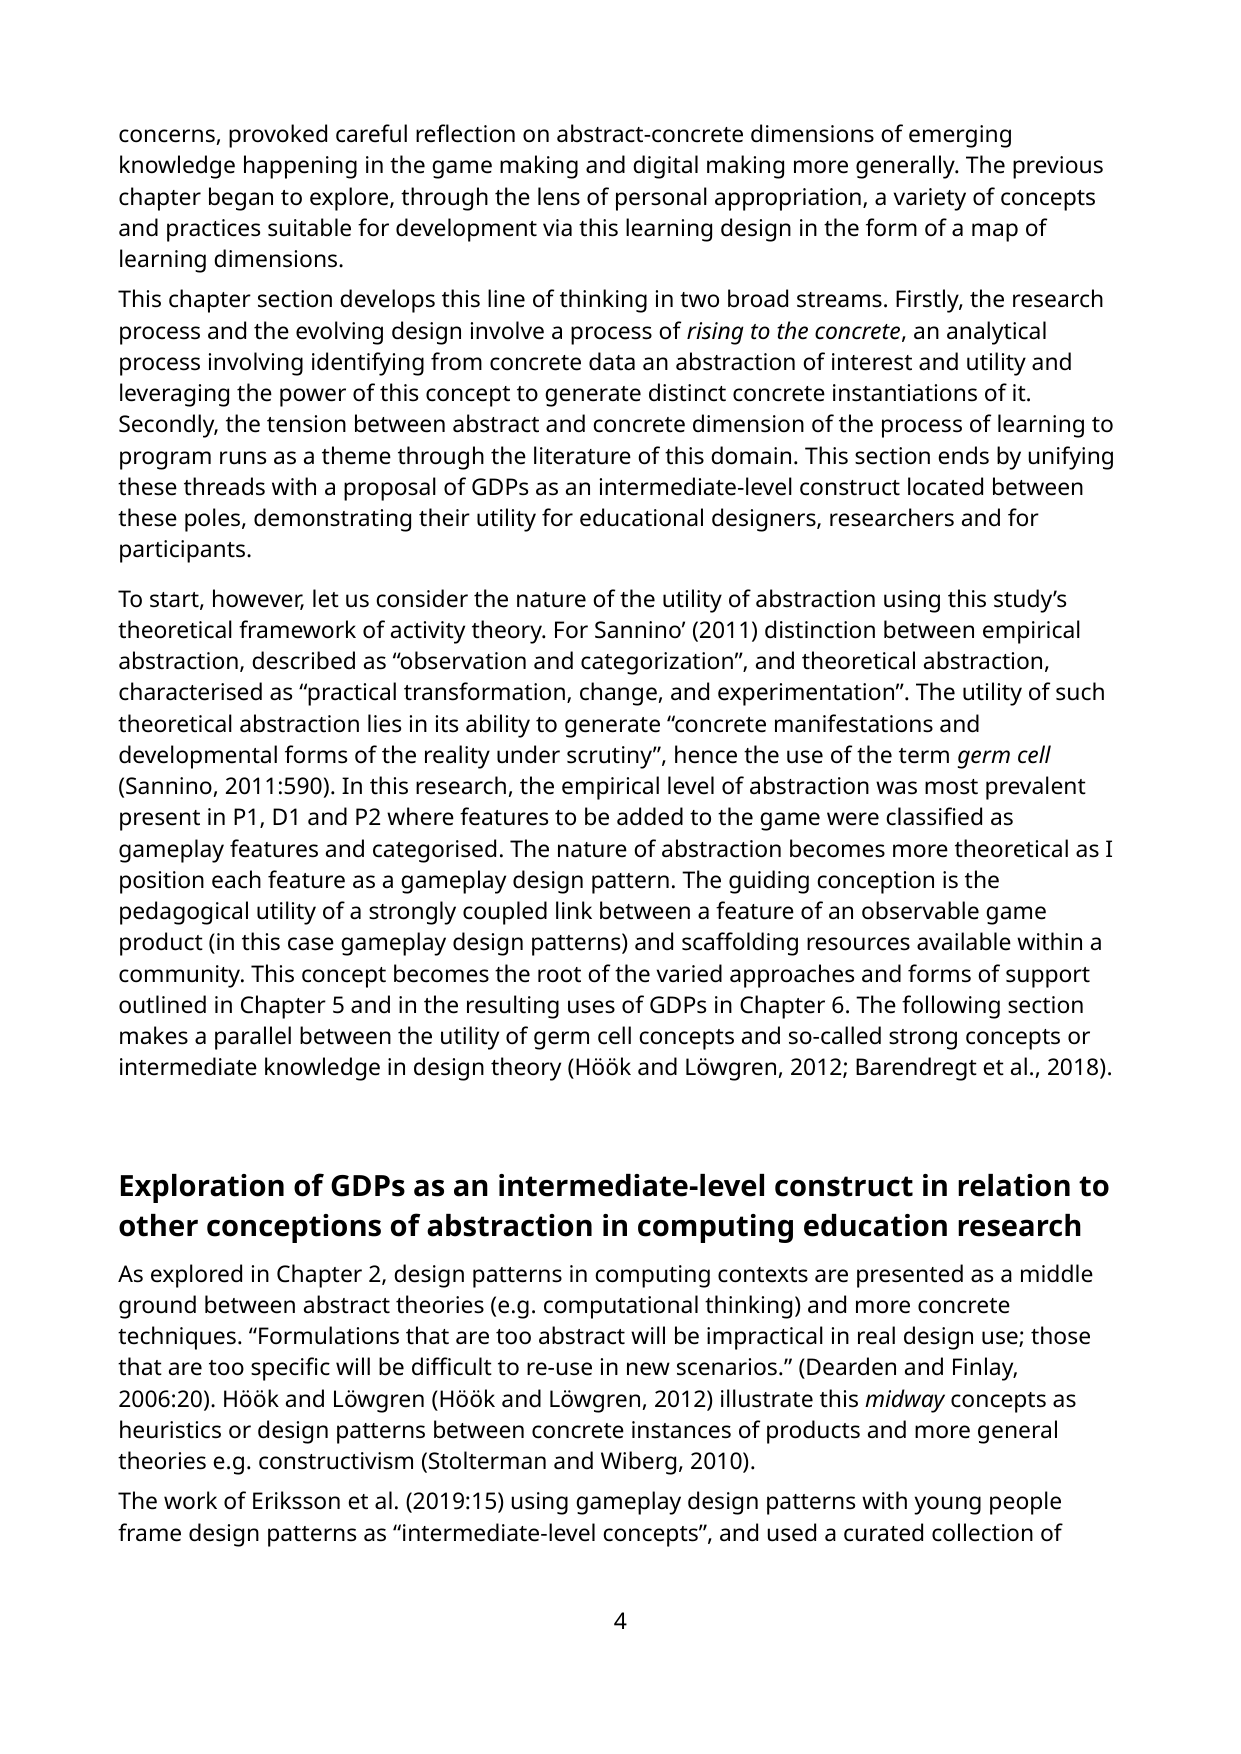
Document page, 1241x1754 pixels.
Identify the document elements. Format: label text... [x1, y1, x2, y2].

text This chapter section develops this line of thinking in two broad streams. Firstly, the research process and the evolving design involve a process of rising to the concrete, an analytical process involving identifying from concrete data an abstraction of interest and utility and leveraging the power of this concept to generate distinct concrete instantiations of it. Secondly, the tension between abstract and concrete dimension of the process of learning to program runs as a theme through the literature of this domain. This section ends by unifying these threads with a proposal of GDPs as an intermediate-level construct located between these poles, demonstrating their utility for educational designers, researchers and for participants. [118, 283, 1122, 564]
text To start, however, let us consider the nature of the utility of abstraction using this study’s theoretical framework of activity theory. For Sannino’ (2011) distinction between empirical abstraction, described as “observation and categorization”, and theoretical abstraction, characterised as “practical transformation, change, and experimentation”. The utility of such theoretical abstraction lies in its ability to generate “concrete manifestations and developmental forms of the reality under scrutiny”, hence the use of the term germ cell (Sannino, 2011:590). In this research, the empirical level of abstraction was most prevalent present in P1, D1 and P2 where features to be added to the game were classified as gameplay features and categorised. The nature of abstraction becomes more theoretical as I position each feature as a gameplay design pattern. The guiding conception is the pedagogical utility of a strongly coupled link between a feature of an observable game product (in this case gameplay design patterns) and scaffolding resources available within a community. This concept becomes the root of the varied approaches and forms of support outlined in Chapter 5 and in the resulting uses of GDPs in Chapter 6. The following section makes a parallel between the utility of germ cell concepts and so-called strong concepts or intermediate knowledge in design theory (Höök and Löwgren, 2012; Barendregt et al., 2018). [118, 582, 1122, 1082]
text concerns, provoked careful reflection on abstract-concrete dimensions of emerging knowledge happening in the game making and digital making more generally. The previous chapter began to explore, through the lens of personal appropriation, a variety of concepts and practices suitable for development via this learning design in the form of a map of learning dimensions. [118, 118, 1122, 274]
text The work of Eriksson et al. (2019:15) using gameplay design patterns with young people frame design patterns as “intermediate-level concepts”, and used a curated collection of [118, 1485, 1122, 1548]
text As explored in Chapter 2, design patterns in computing contexts are presented as a middle ground between abstract theories (e.g. computational thinking) and more concrete techniques. “Formulations that are too abstract will be impractical in real design use; those that are too specific will be difficult to re-use in new scenarios.” (Dearden and Finlay, 2006:20). Höök and Löwgren (Höök and Löwgren, 2012) illustrate this midway concepts as heuristics or design patterns between concrete instances of products and more general theories e.g. constructivism (Stolterman and Wiberg, 2010). [118, 1257, 1122, 1476]
subtitle Exploration of GDPs as an intermediate-level construct in relation to other conceptions of abstraction in computing education research [118, 1166, 1122, 1245]
